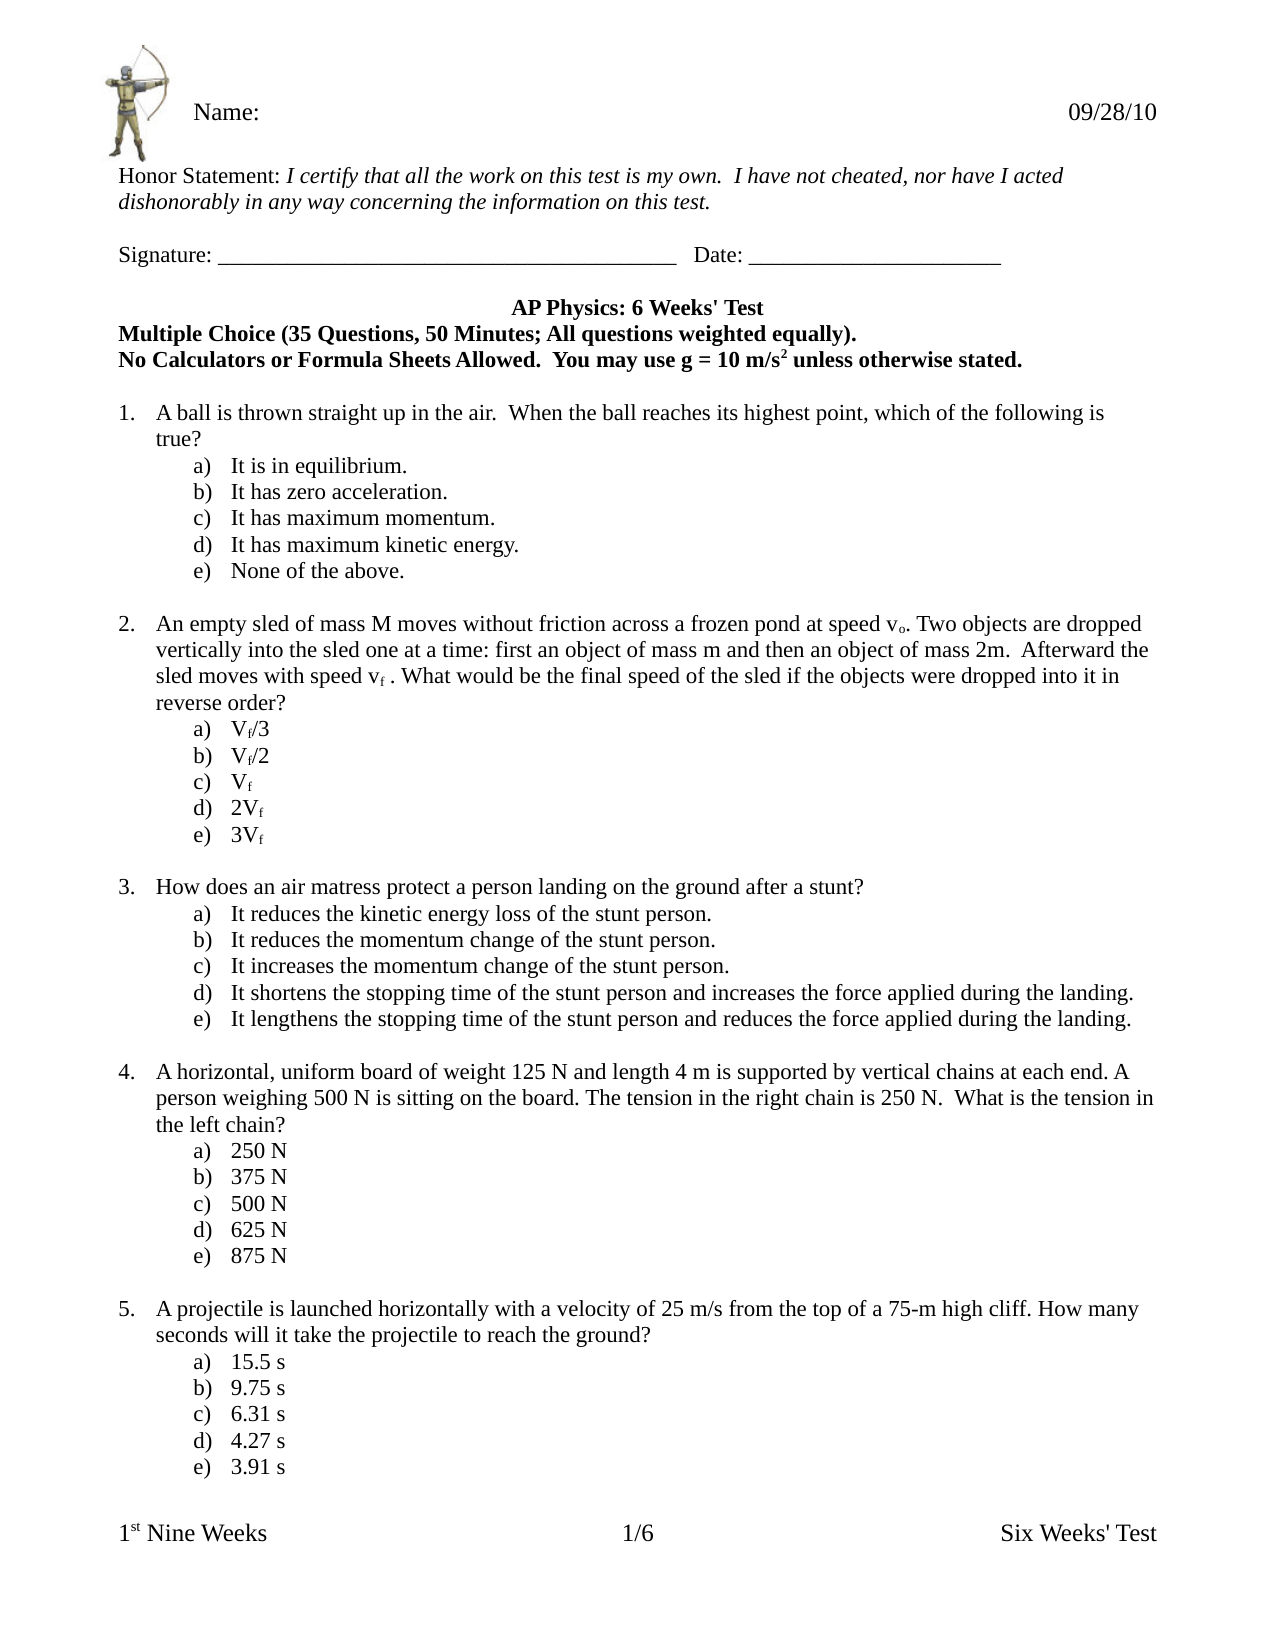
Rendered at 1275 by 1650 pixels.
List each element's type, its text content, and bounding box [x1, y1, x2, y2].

list 500 N [193, 1190, 1157, 1216]
list 250 N [193, 1137, 1157, 1163]
picture [82, 45, 193, 162]
list Vf/2 [193, 742, 1157, 768]
list None of the above. [193, 557, 1157, 583]
list 625 N [193, 1216, 1157, 1242]
list 875 N [193, 1242, 1157, 1269]
list 3.91 s [193, 1453, 1157, 1479]
list A horizontal, uniform board of weight 125 N and length 4 m is supported by vertical chains at each end. A person weighing 500 N is sitting on the board. The tension in the right chain is 250 N. What is the tension in the left chain? [118, 1058, 1157, 1137]
list 375 N [193, 1163, 1157, 1190]
list It reduces the kinetic energy loss of the stunt person. [193, 900, 1157, 926]
list An empty sled of mass M moves without friction across a frozen pond at speed vo. Two objects are dropped vertically into the sled one at a time: first an object of mass m and then an object of mass 2m. Afterward the sled moves with speed vf . What would be the final speed of the sled if the objects were dropped into it in reverse order? [118, 610, 1157, 715]
list A ball is thrown straight up in the air. When the ball reaches its highest point, which of the following is true? [118, 399, 1157, 452]
list How does an air matress protect a person landing on the ground after a stunt? [118, 873, 1157, 900]
list 9.75 s [193, 1374, 1157, 1401]
list Vf/3 [193, 715, 1157, 742]
list It shortens the stopping time of the stunt person and increases the force applied during the landing. [193, 979, 1157, 1005]
list Vf [193, 768, 1157, 794]
list 3Vf [193, 821, 1157, 847]
list 4.27 s [193, 1427, 1157, 1453]
list A projectile is launched horizontally with a velocity of 25 m/s from the top of a 75-m high cliff. How many seconds will it take the projectile to reach the ground? [118, 1295, 1157, 1348]
text Honor Statement: I certify that all the work on this test is my own. I have not cheated, nor have I acted dishonorably in any way concerning the information on this test. [118, 156, 1157, 214]
list It has maximum kinetic energy. [193, 531, 1157, 557]
list It increases the momentum change of the stunt person. [193, 952, 1157, 979]
text Signature: ________________________________________ Date: ______________________ [118, 241, 1157, 267]
list It lengthens the stopping time of the stunt person and reduces the force applied during the landing. [193, 1005, 1157, 1032]
list It has maximum momentum. [193, 504, 1157, 531]
list 15.5 s [193, 1348, 1157, 1374]
text Multiple Choice (35 Questions, 50 Minutes; All questions weighted equally). [118, 320, 1157, 346]
text No Calculators or Formula Sheets Allowed. You may use g = 10 m/s2 unless otherwise stated. [118, 346, 1157, 373]
list It is in equilibrium. [193, 452, 1157, 478]
list It reduces the momentum change of the stunt person. [193, 926, 1157, 952]
text AP Physics: 6 Weeks' Test [118, 294, 1157, 320]
list 6.31 s [193, 1401, 1157, 1427]
list It has zero acceleration. [193, 478, 1157, 504]
list 2Vf [193, 794, 1157, 821]
